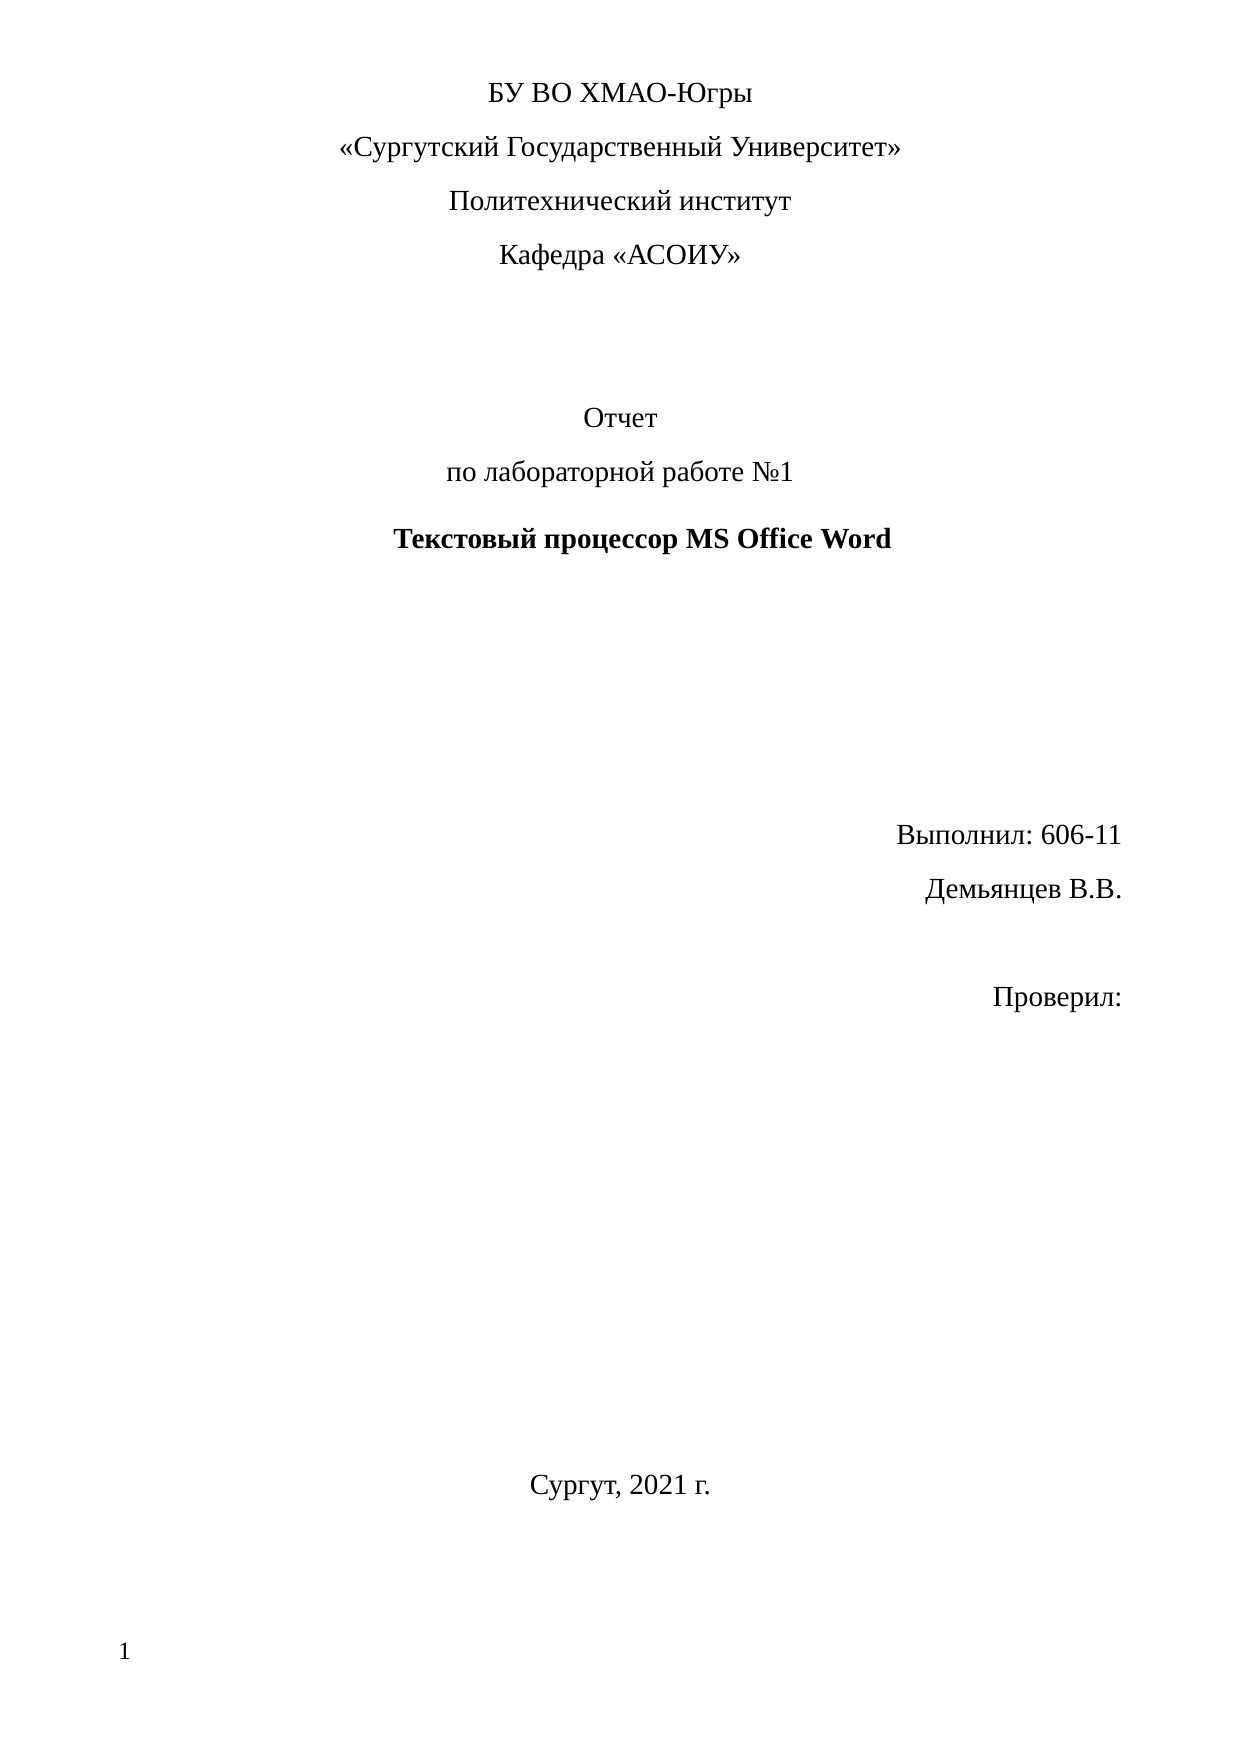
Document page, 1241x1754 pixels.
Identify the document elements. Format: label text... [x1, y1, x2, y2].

text по лабораторной работе №1 [118, 454, 1122, 488]
text Сургут, 2021 г. [118, 1467, 1122, 1501]
text Кафедра «АСОИУ» [118, 237, 1122, 271]
text Текстовый процессор MS Office Word [118, 521, 1122, 554]
text «Сургутский Государственный Университет» [118, 129, 1122, 163]
text Проверил: [118, 979, 1122, 1013]
text Демьянцев В.В. [118, 871, 1122, 905]
text Политехнический институт [118, 183, 1122, 217]
text БУ ВО ХМАО-Югры [118, 75, 1122, 108]
text Отчет [118, 400, 1122, 433]
text Выполнил: 606-11 [118, 817, 1122, 851]
